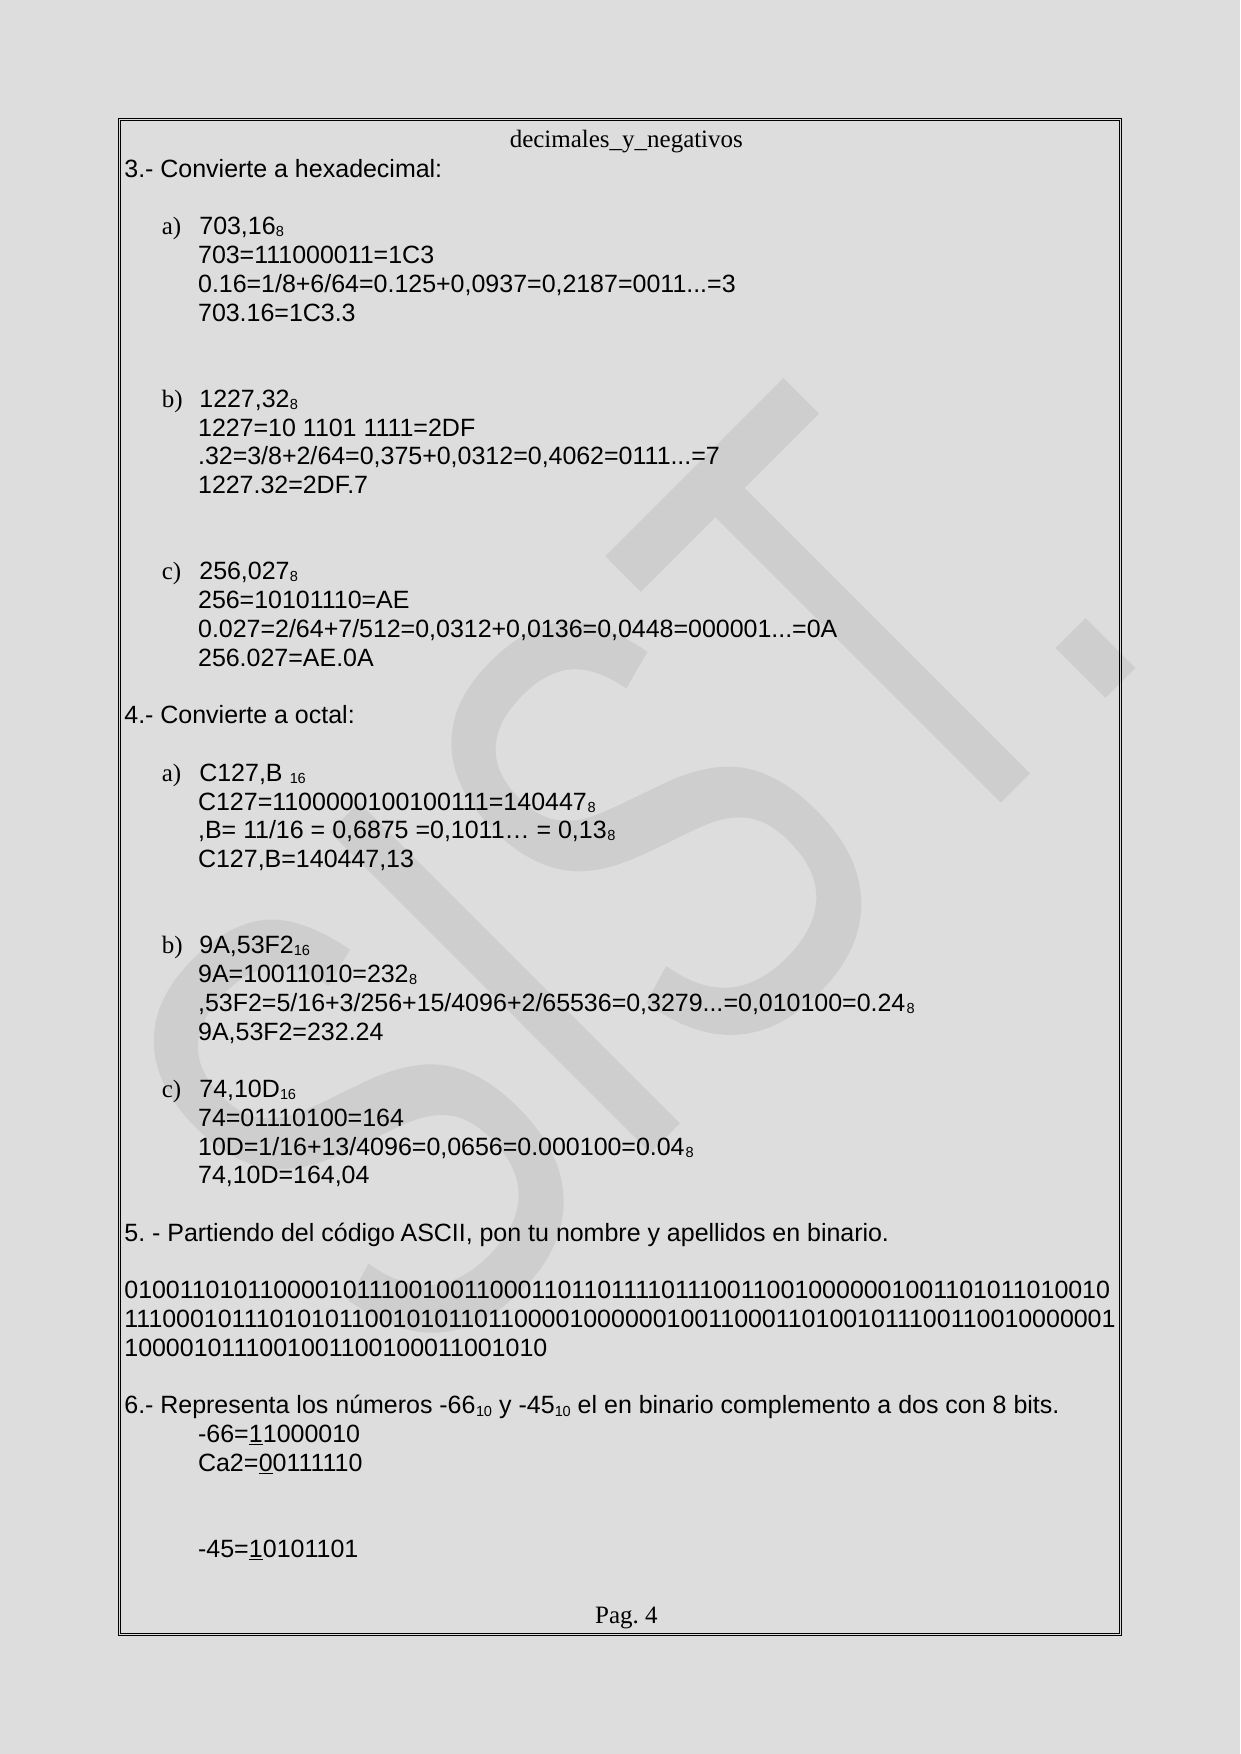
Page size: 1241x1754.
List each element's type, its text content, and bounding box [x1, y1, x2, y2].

text 10D=1/16+13/4096=0,0656=0.000100=0.048 [540, 1132, 1116, 1161]
text 9A,53F2=232.24 [199, 1017, 541, 1045]
text 9A=10011010=2328 [232, 959, 484, 988]
text [843, 585, 1116, 614]
list [497, 758, 984, 787]
text 74=01110100=164 [231, 1103, 318, 1118]
text [958, 700, 1116, 729]
text .32=3/8+2/64=0,375+0,0312=0,4062=0111...=7 [124, 441, 719, 470]
text ,53F2=5/16+3/256+15/4096+2/65536=0,3279...=0,010100=0.248 [207, 988, 513, 1017]
text 3.- Convierte a hexadecimal: [124, 154, 1116, 182]
text [746, 470, 1116, 499]
text [764, 441, 1116, 470]
text C127,B=140447,13 [124, 844, 369, 873]
text 4.- Convierte a octal: [124, 700, 461, 729]
text 10D=1/16+13/4096=0,0656=0.000100=0.048 [124, 1132, 240, 1161]
text ,B= 11/16 = 0,6875 =0,1011… = 0,138 [124, 815, 345, 844]
list [814, 556, 1116, 585]
text ,B= 11/16 = 0,6875 =0,1011… = 0,138 [373, 815, 507, 844]
text -45=10101101 [124, 1534, 1116, 1563]
text 0.027=2/64+7/512=0,0312+0,0136=0,0448=000001...=0A [124, 614, 840, 643]
list [649, 556, 782, 585]
text 74,10D=164,04 [124, 1161, 518, 1189]
text 74=01110100=164 [515, 1103, 628, 1132]
text 10D=1/16+13/4096=0,0656=0.000100=0.048 [327, 1132, 508, 1161]
text ,53F2=5/16+3/256+15/4096+2/65536=0,3279...=0,010100=0.248 [124, 988, 168, 1017]
text 9A=10011010=2328 [825, 959, 1116, 988]
text [872, 614, 1116, 643]
text ,B= 11/16 = 0,6875 =0,1011… = 0,138 [668, 818, 790, 844]
text 256=10101110=AE [124, 585, 811, 614]
text [556, 1161, 1116, 1189]
text 010011010110000101110010011000110110111101110011001000000100110101101001011100010111010101100101011011000010000001001100011010010111001100100000011000010111001001100100011001010 [124, 1276, 1116, 1362]
text 6.- Representa los números -6610 y -4510 el en binario complemento a dos con 8 bits. [124, 1391, 1116, 1419]
list [791, 384, 1116, 413]
text [500, 700, 926, 729]
text 74=01110100=164 [390, 1116, 482, 1132]
list 74,10D16 [206, 1074, 380, 1103]
list 9A,53F216 [847, 930, 1116, 959]
text 74=01110100=164 [124, 1103, 199, 1132]
list [1016, 758, 1116, 787]
text ,53F2=5/16+3/256+15/4096+2/65536=0,3279...=0,010100=0.248 [546, 988, 666, 1017]
text [636, 643, 868, 671]
list 9A,53F216 [162, 930, 229, 959]
text 703=111000011=1C3 [124, 240, 1116, 269]
text C127=1100000100100111=1404478 [124, 787, 479, 815]
text 9A=10011010=2328 [124, 959, 192, 988]
list C127,B 16 [162, 758, 461, 787]
text [575, 1017, 1116, 1045]
text C127,B=140447,13 [402, 844, 810, 873]
list 1227,328 [162, 384, 776, 413]
text [901, 643, 1077, 671]
text 1227=10 1101 1111=2DF [124, 413, 747, 441]
text 1227.32=2DF.7 [124, 470, 690, 499]
text C127,B=140447,13 [844, 844, 1116, 873]
text 703.16=1C3.3 [124, 297, 1116, 326]
text ,B= 11/16 = 0,6875 =0,1011… = 0,138 [822, 815, 1116, 844]
list 703,168 [162, 211, 1116, 240]
list 256,0278 [162, 556, 633, 585]
text ,53F2=5/16+3/256+15/4096+2/65536=0,3279...=0,010100=0.248 [792, 988, 1116, 1017]
list 9A,53F216 [318, 930, 455, 959]
text 9A=10011010=2328 [517, 959, 784, 988]
text 5. - Partiendo del código ASCII, pon tu nombre y apellidos en binario. [554, 1218, 1116, 1247]
text [793, 413, 1116, 441]
text 74=01110100=164 [661, 1103, 1116, 1132]
list 74,10D16 [632, 1074, 1116, 1103]
text C127=1100000100100111=1404478 [511, 787, 654, 815]
text 256.027=AE.0A [124, 643, 510, 671]
text -66=11000010 [124, 1419, 1116, 1448]
text [124, 1017, 156, 1045]
list 9A,53F216 [488, 930, 807, 959]
text 5. - Partiendo del código ASCII, pon tu nombre y apellidos en binario. [124, 1218, 514, 1247]
text Ca2=00111110 [124, 1448, 1116, 1477]
text C127=1100000100100111=1404478 [791, 787, 1116, 815]
list 74,10D16 [475, 1074, 599, 1103]
text 0.16=1/8+6/64=0.125+0,0937=0,2187=0011...=3 [124, 269, 1116, 297]
